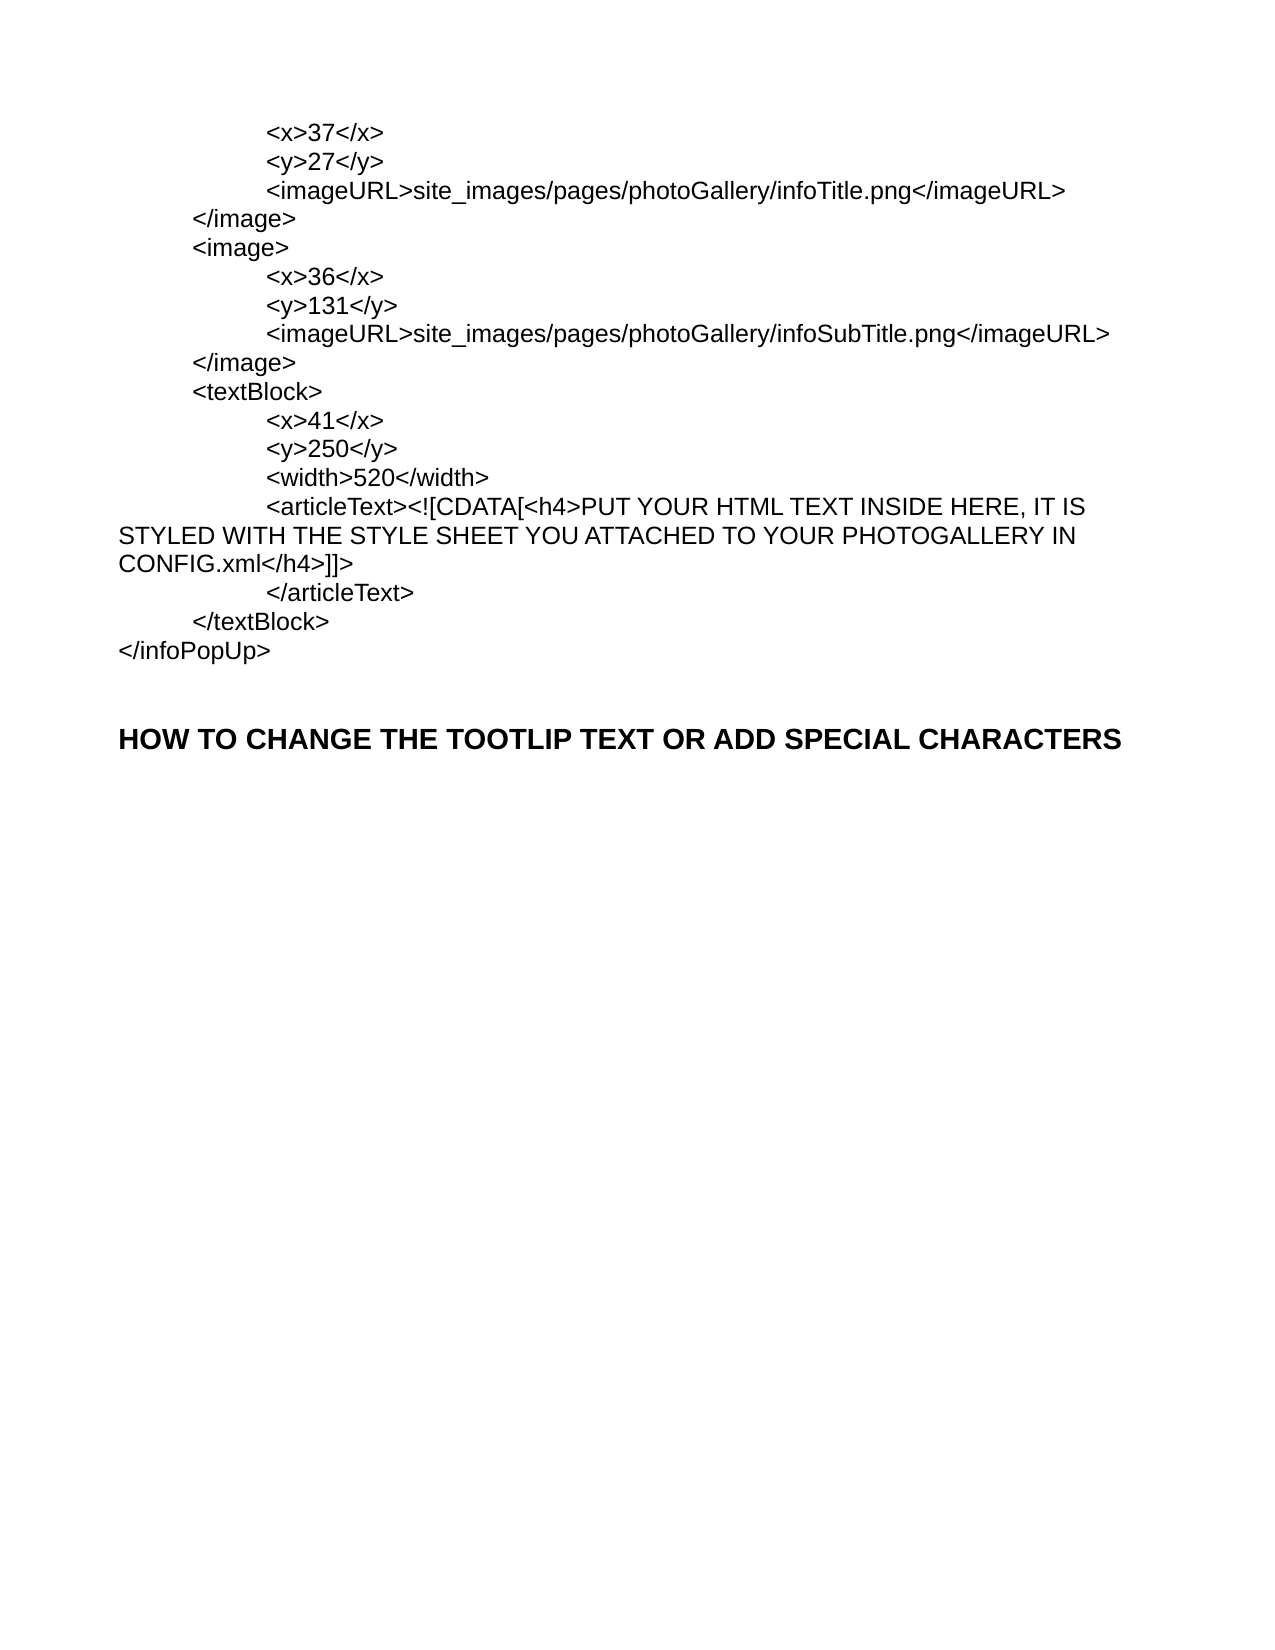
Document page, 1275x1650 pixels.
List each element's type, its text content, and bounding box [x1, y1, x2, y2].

text <imageURL>site_images/pages/photoGallery/infoTitle.png</imageURL> [118, 176, 1157, 204]
text </image> [118, 348, 1157, 377]
text <y>27</y> [118, 147, 1157, 176]
text <y>250</y> [118, 434, 1157, 463]
text <width>520</width> [118, 463, 1157, 492]
text <imageURL>site_images/pages/photoGallery/infoSubTitle.png</imageURL> [118, 319, 1157, 348]
text </textBlock> [118, 607, 1157, 636]
text <articleText><![CDATA[<h4>PUT YOUR HTML TEXT INSIDE HERE, IT IS STYLED WITH THE STYLE SHEET YOU ATTACHED TO YOUR PHOTOGALLERY IN CONFIG.xml</h4>]]> [118, 492, 1157, 578]
text HOW TO CHANGE THE TOOTLIP TEXT OR ADD SPECIAL CHARACTERS [118, 722, 1157, 755]
text <x>41</x> [118, 406, 1157, 434]
text <x>36</x> [118, 262, 1157, 291]
text <textBlock> [118, 377, 1157, 406]
text <x>37</x> [118, 118, 1157, 147]
text <y>131</y> [118, 291, 1157, 319]
text </infoPopUp> [118, 636, 1157, 664]
text </articleText> [118, 578, 1157, 607]
text </image> [118, 204, 1157, 233]
text <image> [118, 233, 1157, 262]
